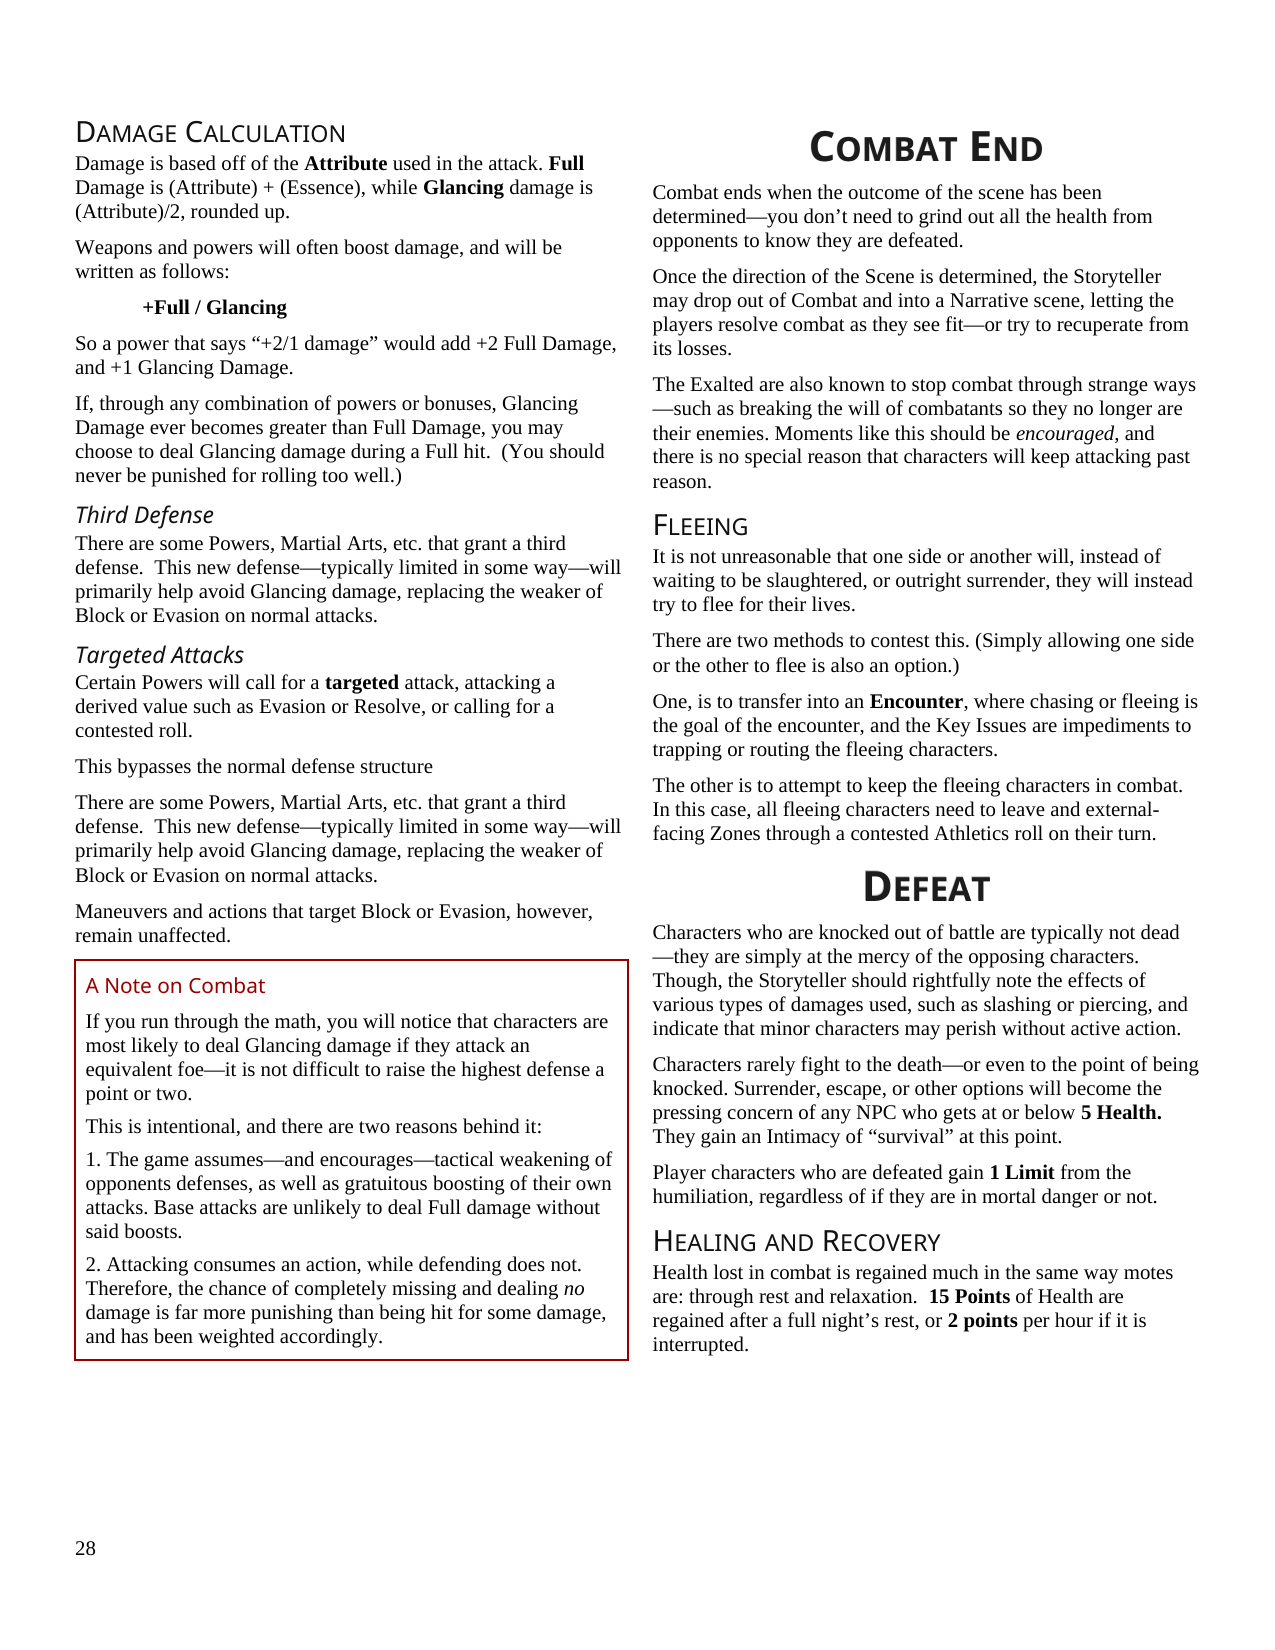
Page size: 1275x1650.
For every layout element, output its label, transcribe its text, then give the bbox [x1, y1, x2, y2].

text Certain Powers will call for a targeted attack, attacking a derived value such as Evasion or Resolve, or calling for a contested roll. [75, 670, 622, 742]
text The other is to attempt to keep the fleeing characters in combat. In this case, all fleeing characters need to leave and external-facing Zones through a contested Athletics roll on their turn. [652, 773, 1200, 845]
text Weapons and powers will often boost damage, and will be written as follows: [75, 235, 622, 283]
subtitle Healing and Recovery [652, 1220, 1200, 1260]
text Once the direction of the Scene is determined, the Storyteller may drop out of Combat and into a Narrative scene, letting the players resolve combat as they see fit—or try to recuperate from its losses. [652, 264, 1200, 360]
text Characters rarely fight to the death—or even to the point of being knocked. Surrender, escape, or other options will become the pressing concern of any NPC who gets at or below 5 Health. They gain an Intimacy of “survival” at this point. [652, 1052, 1200, 1148]
text It is not unreasonable that one side or another will, instead of waiting to be slaughtered, or outright surrender, they will instead try to flee for their lives. [652, 544, 1200, 616]
subtitle Targeted Attacks [75, 639, 622, 670]
text So a power that says “+2/1 damage” would add +2 Full Damage, and +1 Glancing Damage. [75, 331, 622, 379]
text Combat ends when the outcome of the scene has been determined—you don’t need to grind out all the health from opponents to know they are defeated. [652, 180, 1200, 252]
text There are some Powers, Martial Arts, etc. that grant a third defense. This new defense—typically limited in some way—will primarily help avoid Glancing damage, replacing the weaker of Block or Evasion on normal attacks. [75, 531, 622, 627]
subtitle Combat End [652, 117, 1200, 174]
text The Exalted are also known to stop combat through strange ways—such as breaking the will of combatants so they no longer are their enemies. Moments like this should be encouraged, and there is no special reason that characters will keep attacking past reason. [652, 372, 1200, 493]
text Maneuvers and actions that target Block or Evasion, however, remain unaffected. [75, 898, 622, 947]
subtitle Defeat [652, 857, 1200, 914]
text There are some Powers, Martial Arts, etc. that grant a third defense. This new defense—typically limited in some way—will primarily help avoid Glancing damage, replacing the weaker of Block or Evasion on normal attacks. [75, 790, 622, 887]
subtitle Fleeing [652, 504, 1200, 544]
subtitle Damage Calculation [75, 111, 622, 151]
text Damage is based off of the Attribute used in the attack. Full Damage is (Attribute) + (Essence), while Glancing damage is (Attribute)/2, rounded up. [75, 151, 622, 223]
subtitle Third Defense [75, 499, 622, 531]
text One, is to transfer into an Encounter, where chasing or fleeing is the goal of the encounter, and the Key Issues are impediments to trapping or routing the fleeing characters. [652, 688, 1200, 761]
table_header A Note on Combat If you run through the math, you will notice that characters are most likely to deal Glancing damage if they attack an equivalent foe—it is not difficult to raise the highest defense a point or two. This is intentional, and there are two reasons behind it: 1. The game assumes—and encourages—tactical weakening of opponents defenses, as well as gratuitous boosting of their own attacks. Base attacks are unlikely to deal Full damage without said boosts. 2. Attacking consumes an action, while defending does not. Therefore, the chance of completely missing and dealing no damage is far more punishing than being hit for some damage, and has been weighted accordingly. [76, 961, 627, 1359]
text There are two methods to contest this. (Simply allowing one side or the other to flee is also an option.) [652, 628, 1200, 677]
text Player characters who are defeated gain 1 Limit from the humiliation, regardless of if they are in mortal danger or not. [652, 1160, 1200, 1208]
text +Full / Glancing [75, 295, 622, 319]
text If, through any combination of powers or bonuses, Glancing Damage ever becomes greater than Full Damage, you may choose to deal Glancing damage during a Full hit. (You should never be punished for rolling too well.) [75, 391, 622, 487]
text Characters who are knocked out of battle are typically not dead—they are simply at the mercy of the opposing characters. Though, the Storyteller should rightfully note the effects of various types of damages used, such as slashing or piercing, and indicate that minor characters may perish without active action. [652, 920, 1200, 1040]
text Health lost in combat is regained much in the same way motes are: through rest and relaxation. 15 Points of Health are regained after a full night’s rest, or 2 points per hour if it is interrupted. [652, 1260, 1200, 1356]
text This bypasses the normal defense structure [75, 754, 622, 778]
